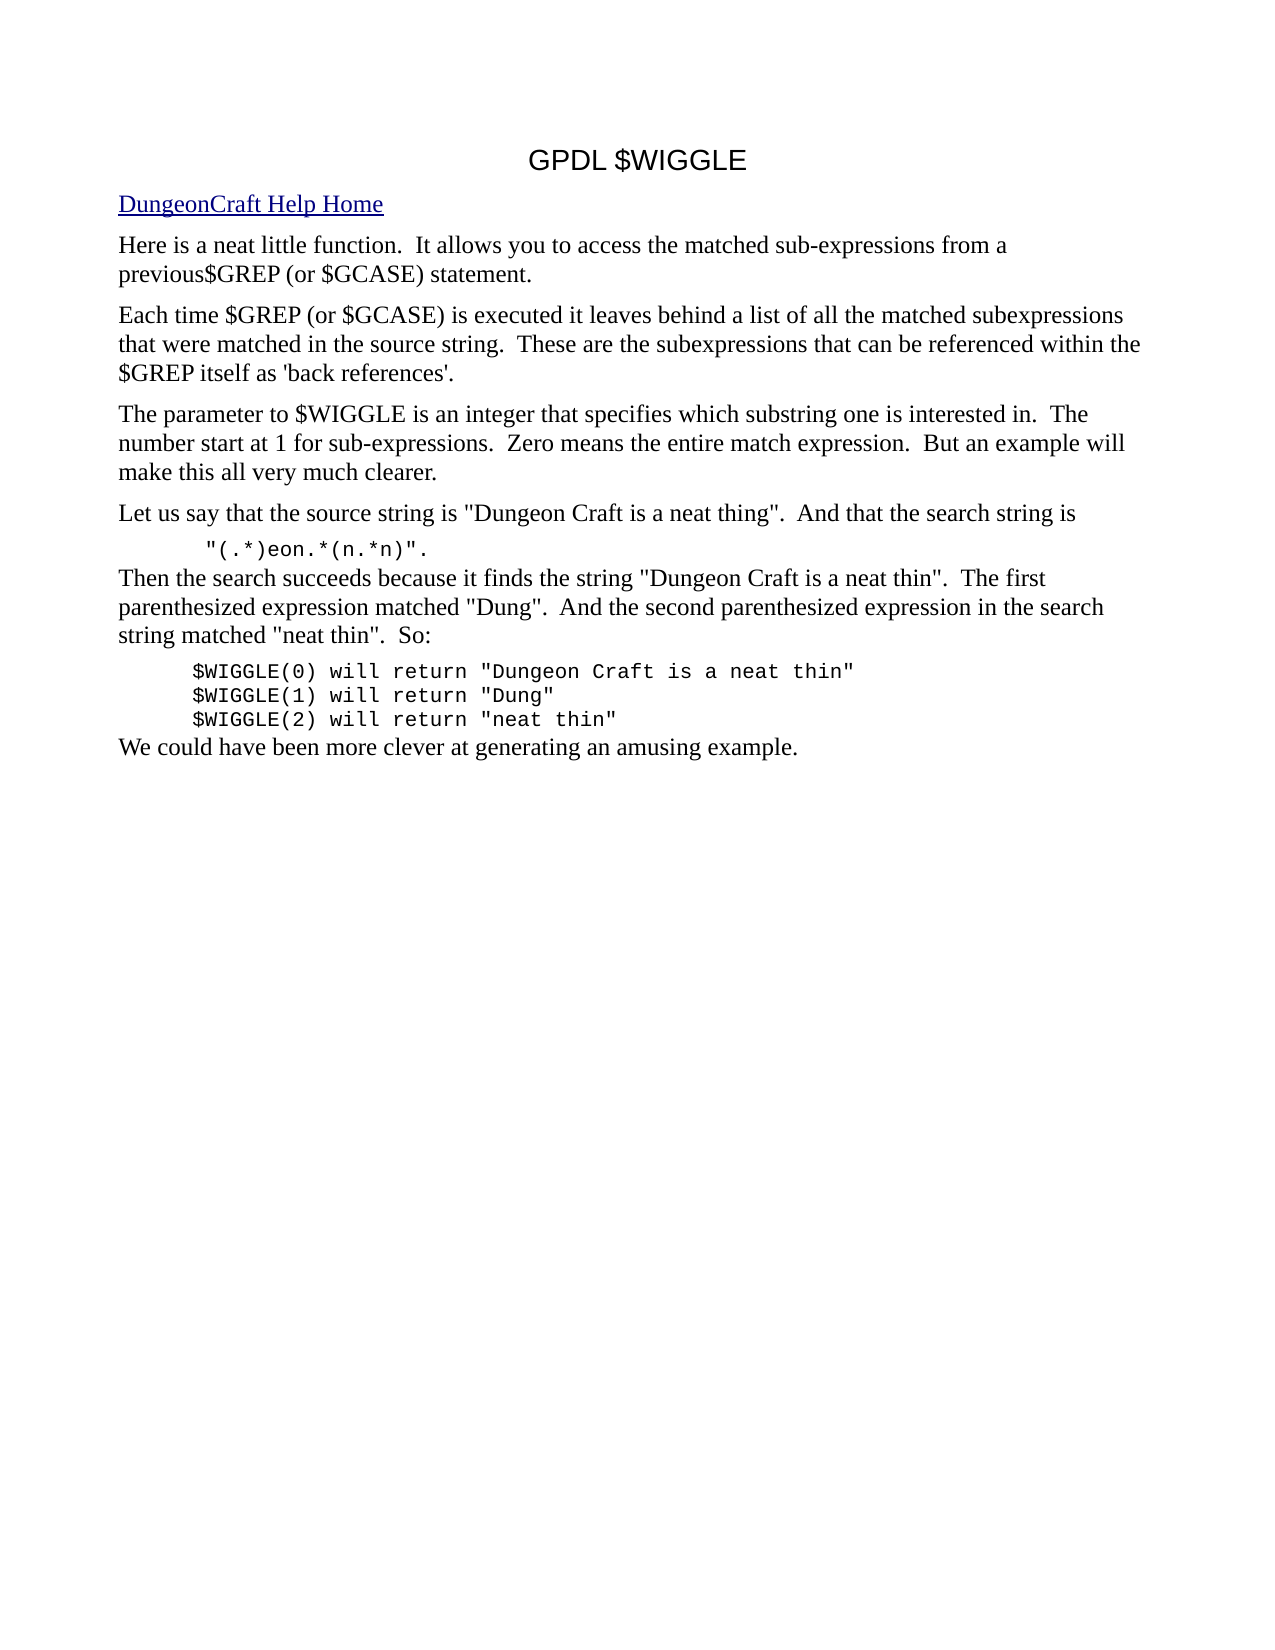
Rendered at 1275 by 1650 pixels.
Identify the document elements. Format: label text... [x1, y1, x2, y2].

subtitle GPDL $WIGGLE [118, 143, 1157, 177]
text The parameter to $WIGGLE is an integer that specifies which substring one is interested in. The number start at 1 for sub-expressions. Zero means the entire match expression. But an example will make this all very much clearer. [118, 399, 1157, 485]
text $WIGGLE(0) will return "Dungeon Craft is a neat thin" [192, 662, 1157, 685]
text Here is a neat little function. It allows you to access the matched sub-expressions from a previous$GREP (or $GCASE) statement. [118, 230, 1157, 288]
text $WIGGLE(2) will return "neat thin" [192, 709, 1157, 732]
text "(.*)eon.*(n.*n)". [192, 539, 1157, 563]
text Then the search succeeds because it finds the string "Dungeon Craft is a neat thin". The first parenthesized expression matched "Dung". And the second parenthesized expression in the search string matched "neat thin". So: [118, 563, 1157, 649]
text We could have been more clever at generating an amusing example. [118, 732, 1157, 761]
text DungeonCraft Help Home [118, 189, 1157, 218]
text Let us say that the source string is "Dungeon Craft is a neat thing". And that the search string is [118, 498, 1157, 527]
text $WIGGLE(1) will return "Dung" [192, 685, 1157, 709]
text Each time $GREP (or $GCASE) is executed it leaves behind a list of all the matched subexpressions that were matched in the source string. These are the subexpressions that can be referenced within the $GREP itself as 'back references'. [118, 300, 1157, 387]
